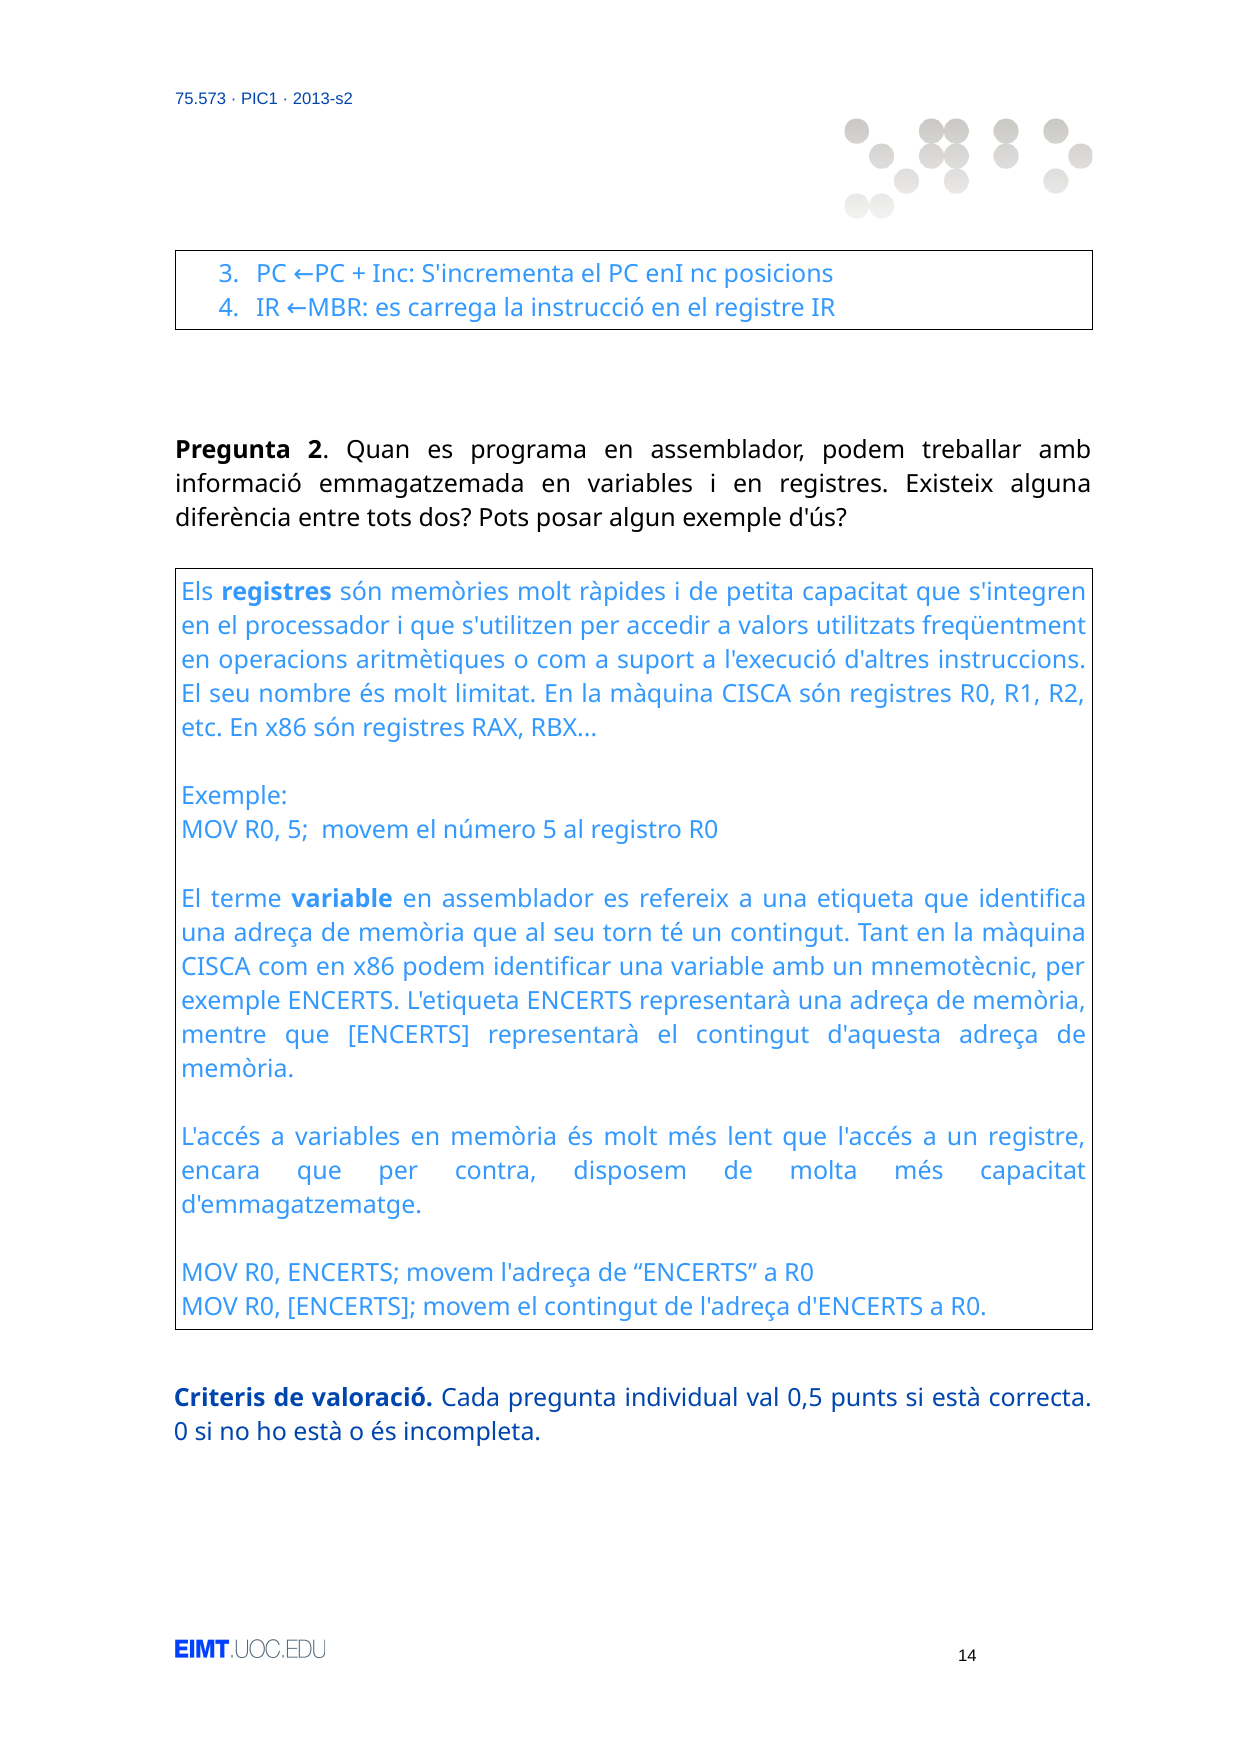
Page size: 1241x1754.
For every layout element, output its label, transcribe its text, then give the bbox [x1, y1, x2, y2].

table_header Els 4 passos són: MAR ←PC: afegir el contingut de PC al registri MAR MBR ←Memòria: llegir la instrucció PC ←PC + Inc: S'incrementa el PC enI nc posicions IR ←MBR: es carrega la instrucció en el registre IR [176, 251, 1092, 329]
table_header Els registres són memòries molt ràpides i de petita capacitat que s'integren en el processador i que s'utilitzen per accedir a valors utilitzats freqüentment en operacions aritmètiques o com a suport a l'execució d'altres instruccions. El seu nombre és molt limitat. En la màquina CISCA són registres R0, R1, R2, etc. En x86 són registres RAX, RBX... Exemple: MOV R0, 5; movem el número 5 al registro R0 El terme variable en assemblador es refereix a una etiqueta que identifica una adreça de memòria que al seu torn té un contingut. Tant en la màquina CISCA com en x86 podem identificar una variable amb un mnemotècnic, per exemple ENCERTS. L'etiqueta ENCERTS representarà una adreça de memòria, mentre que [ENCERTS] representarà el contingut d'aquesta adreça de memòria. L'accés a variables en memòria és molt més lent que l'accés a un registre, encara que per contra, disposem de molta més capacitat d'emmagatzematge. MOV R0, ENCERTS; movem l'adreça de “ENCERTS” a R0 MOV R0, [ENCERTS]; movem el contingut de l'adreça d'ENCERTS a R0. [176, 569, 1092, 1329]
picture [844, 107, 1093, 231]
picture [175, 1639, 325, 1658]
text Criteris de valoració. Cada pregunta individual val 0,5 punts si està correcta. 0 si no ho està o és incompleta. [173, 1379, 1092, 1448]
text Pregunta 2. Quan es programa en assemblador, podem treballar amb informació emmagatzemada en variables i en registres. Existeix alguna diferència entre tots dos? Pots posar algun exemple d'ús? [175, 432, 1092, 534]
